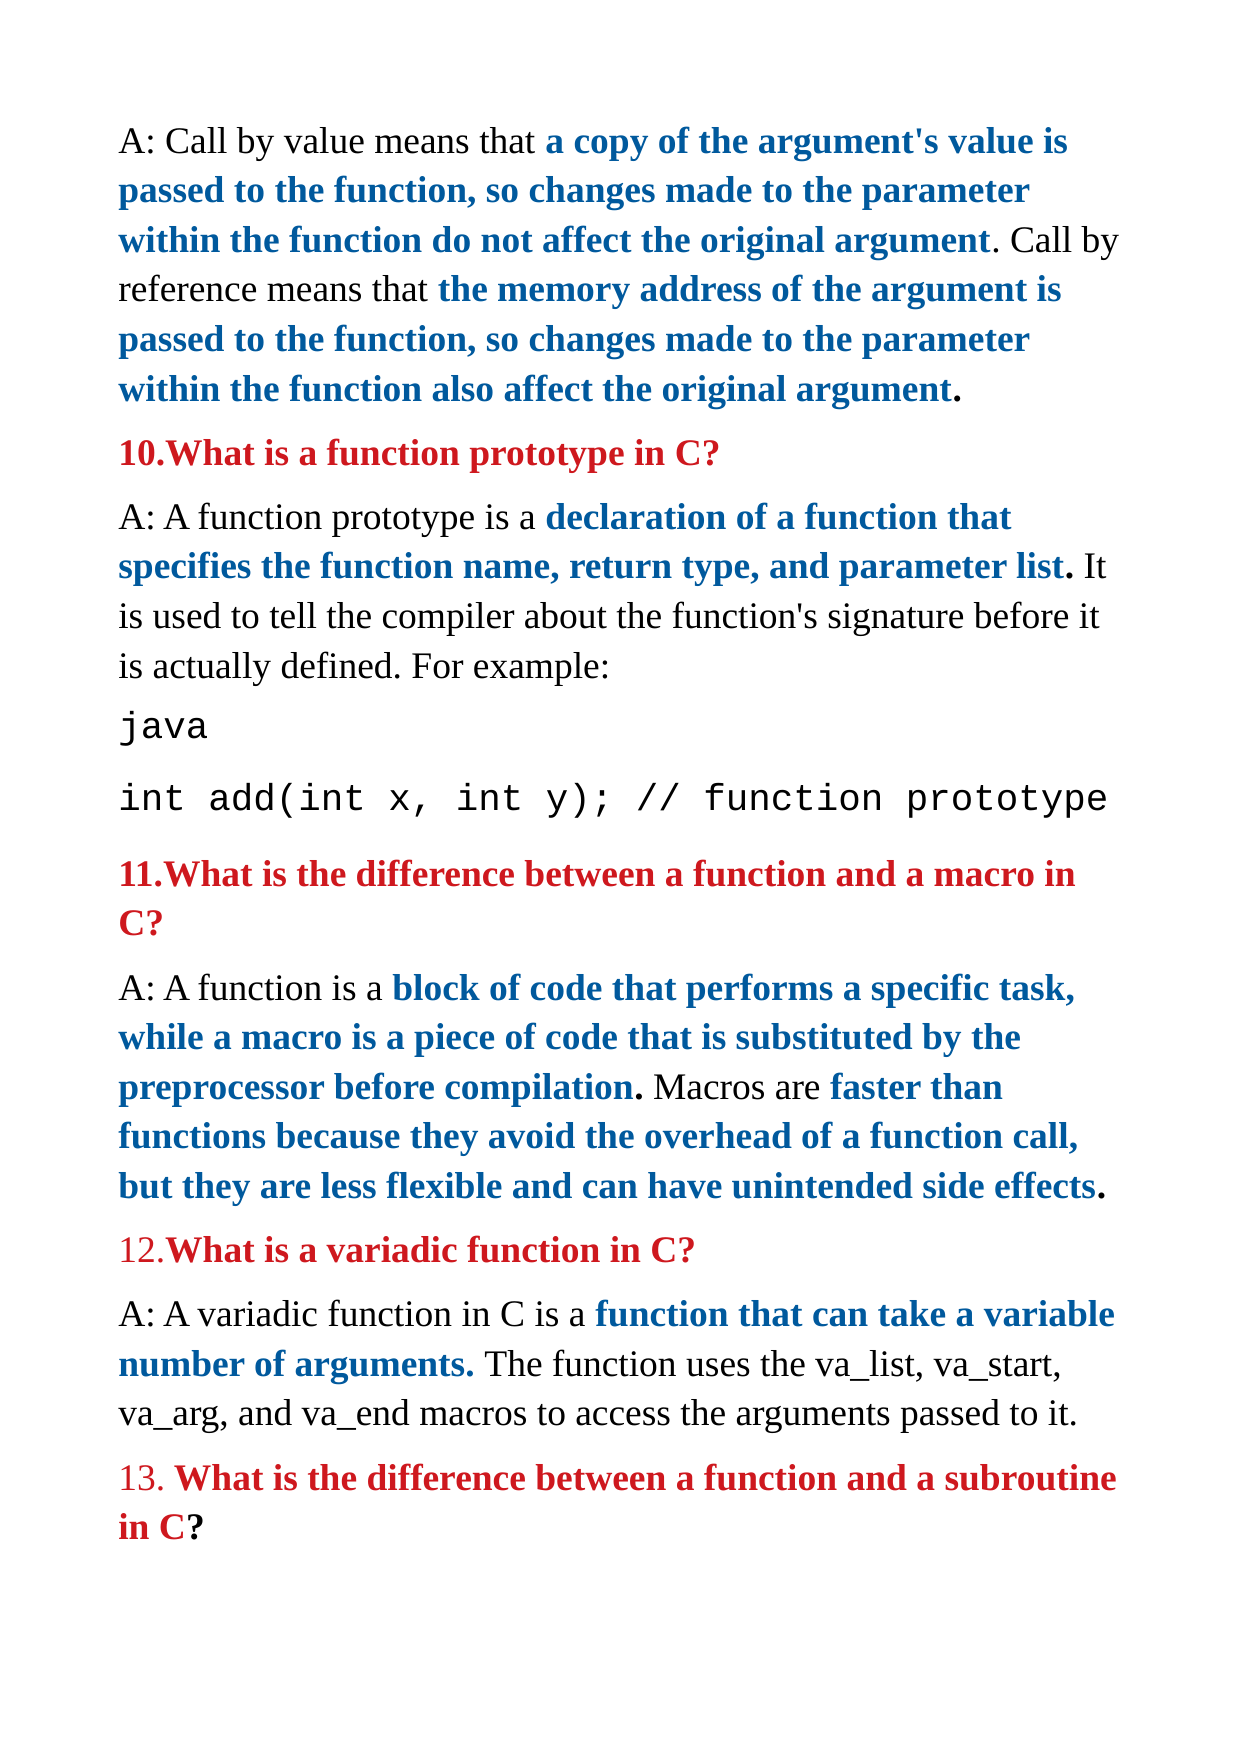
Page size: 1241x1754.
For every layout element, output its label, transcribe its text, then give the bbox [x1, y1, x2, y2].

text 11.What is the difference between a function and a macro in C? [118, 851, 1122, 944]
text A: A variadic function in C is a function that can take a variable number of arguments. The function uses the va_list, va_start, va_arg, and va_end macros to access the arguments passed to it. [118, 1292, 1122, 1434]
text 12.What is a variadic function in C? [118, 1227, 1122, 1271]
text int add(int x, int y); // function prototype [118, 779, 1122, 822]
text A: A function is a block of code that performs a specific task, while a macro is a piece of code that is substituted by the preprocessor before compilation. Macros are faster than functions because they avoid the overhead of a function call, but they are less flexible and can have unintended side effects. [118, 965, 1122, 1206]
text 10.What is a function prototype in C? [118, 430, 1122, 473]
text A: A function prototype is a declaration of a function that specifies the function name, return type, and parameter list. It is used to tell the compiler about the function's signature before it is actually defined. For example: [118, 494, 1122, 686]
text java [118, 707, 1122, 750]
text 13. What is the difference between a function and a subroutine in C? [118, 1455, 1122, 1548]
text A: Call by value means that a copy of the argument's value is passed to the function, so changes made to the parameter within the function do not affect the original argument. Call by reference means that the memory address of the argument is passed to the function, so changes made to the parameter within the function also affect the original argument. [118, 118, 1122, 409]
